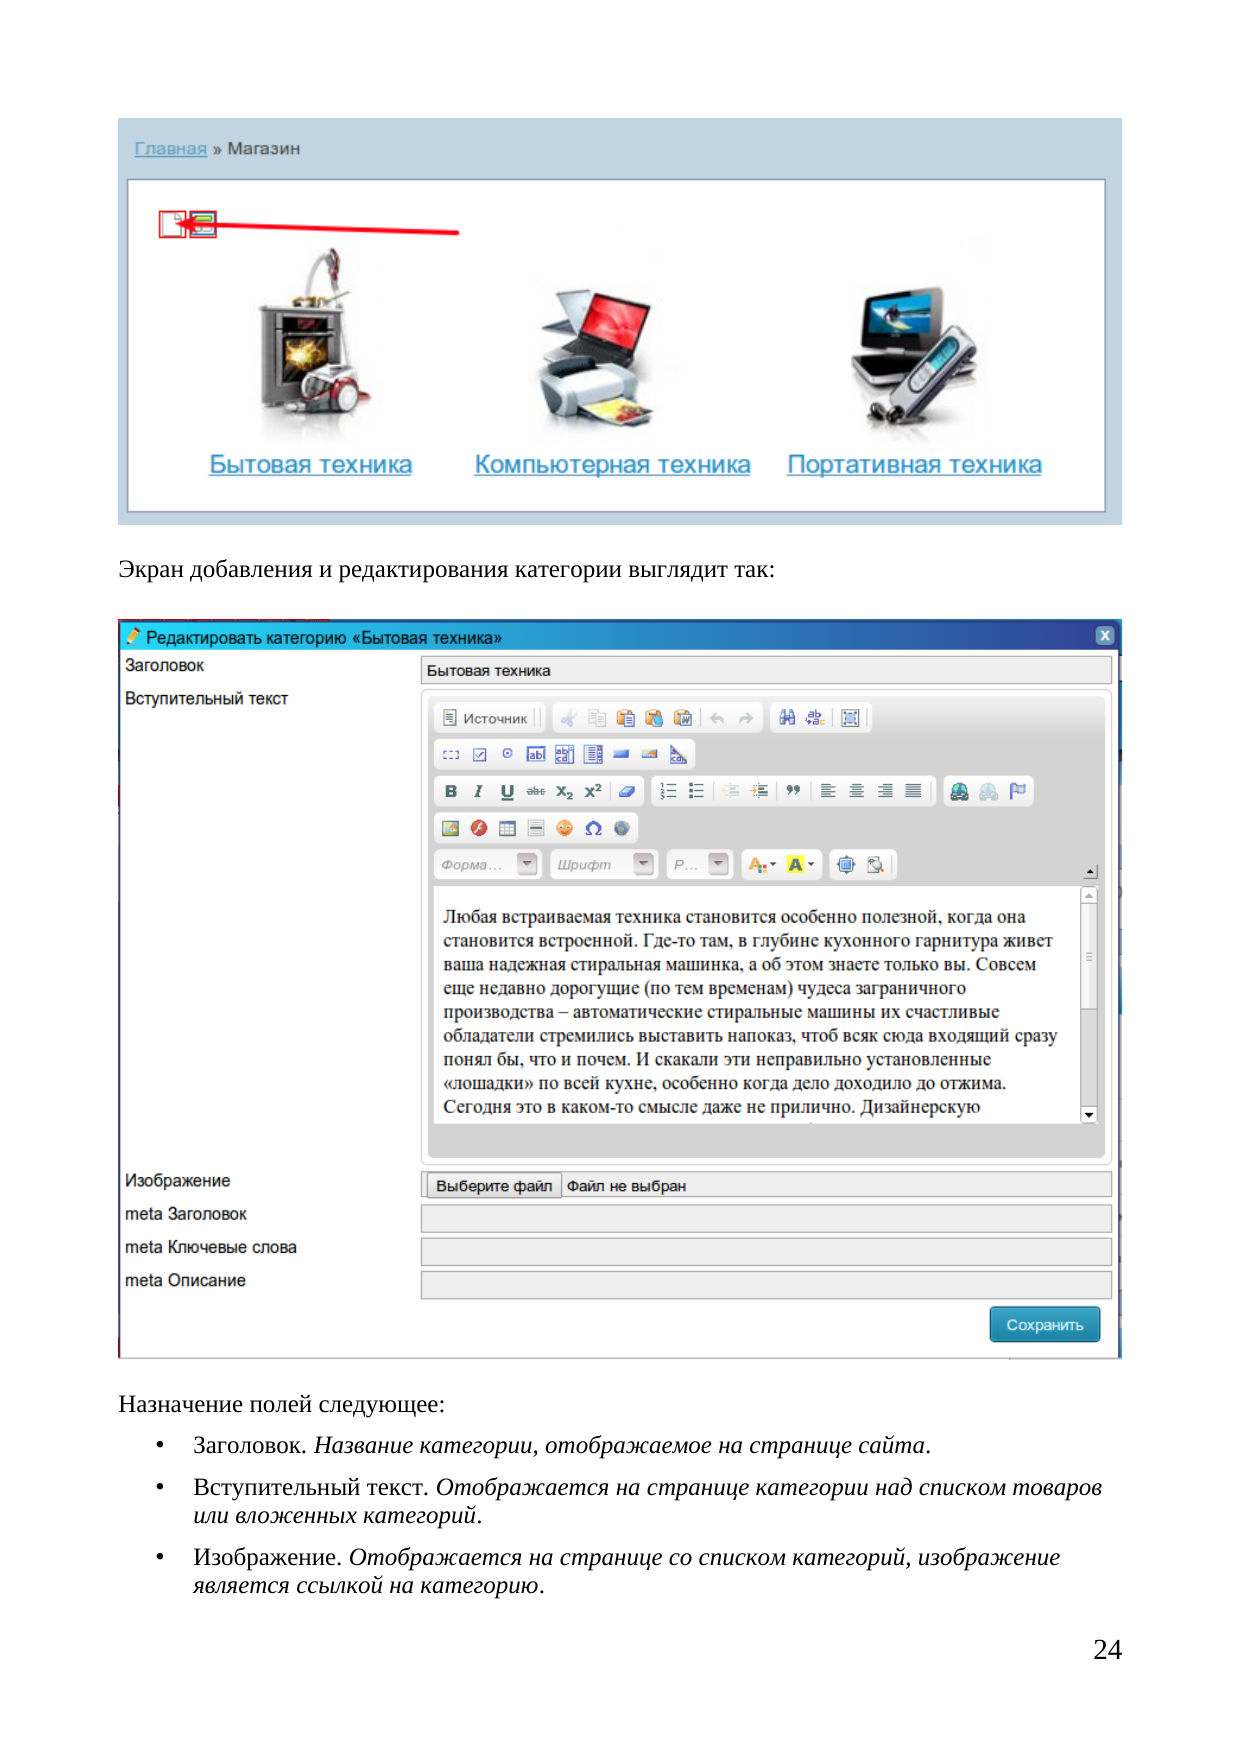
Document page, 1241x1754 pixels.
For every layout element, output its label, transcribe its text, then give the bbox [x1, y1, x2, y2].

text Экран добавления и редактирования категории выглядит так: [118, 525, 1122, 583]
picture [118, 619, 1123, 1360]
list Вступительный текст. Отображается на странице категории над списком товаров или вложенных категорий. [156, 1472, 1122, 1529]
list Изображение. Отображается на странице со списком категорий, изображение является ссылкой на категорию. [156, 1542, 1122, 1599]
text Назначение полей следующее: [118, 1360, 1122, 1418]
list Заголовок. Название категории, отображаемое на странице сайта. [156, 1430, 1122, 1459]
picture [118, 118, 1123, 525]
text [118, 596, 1122, 619]
